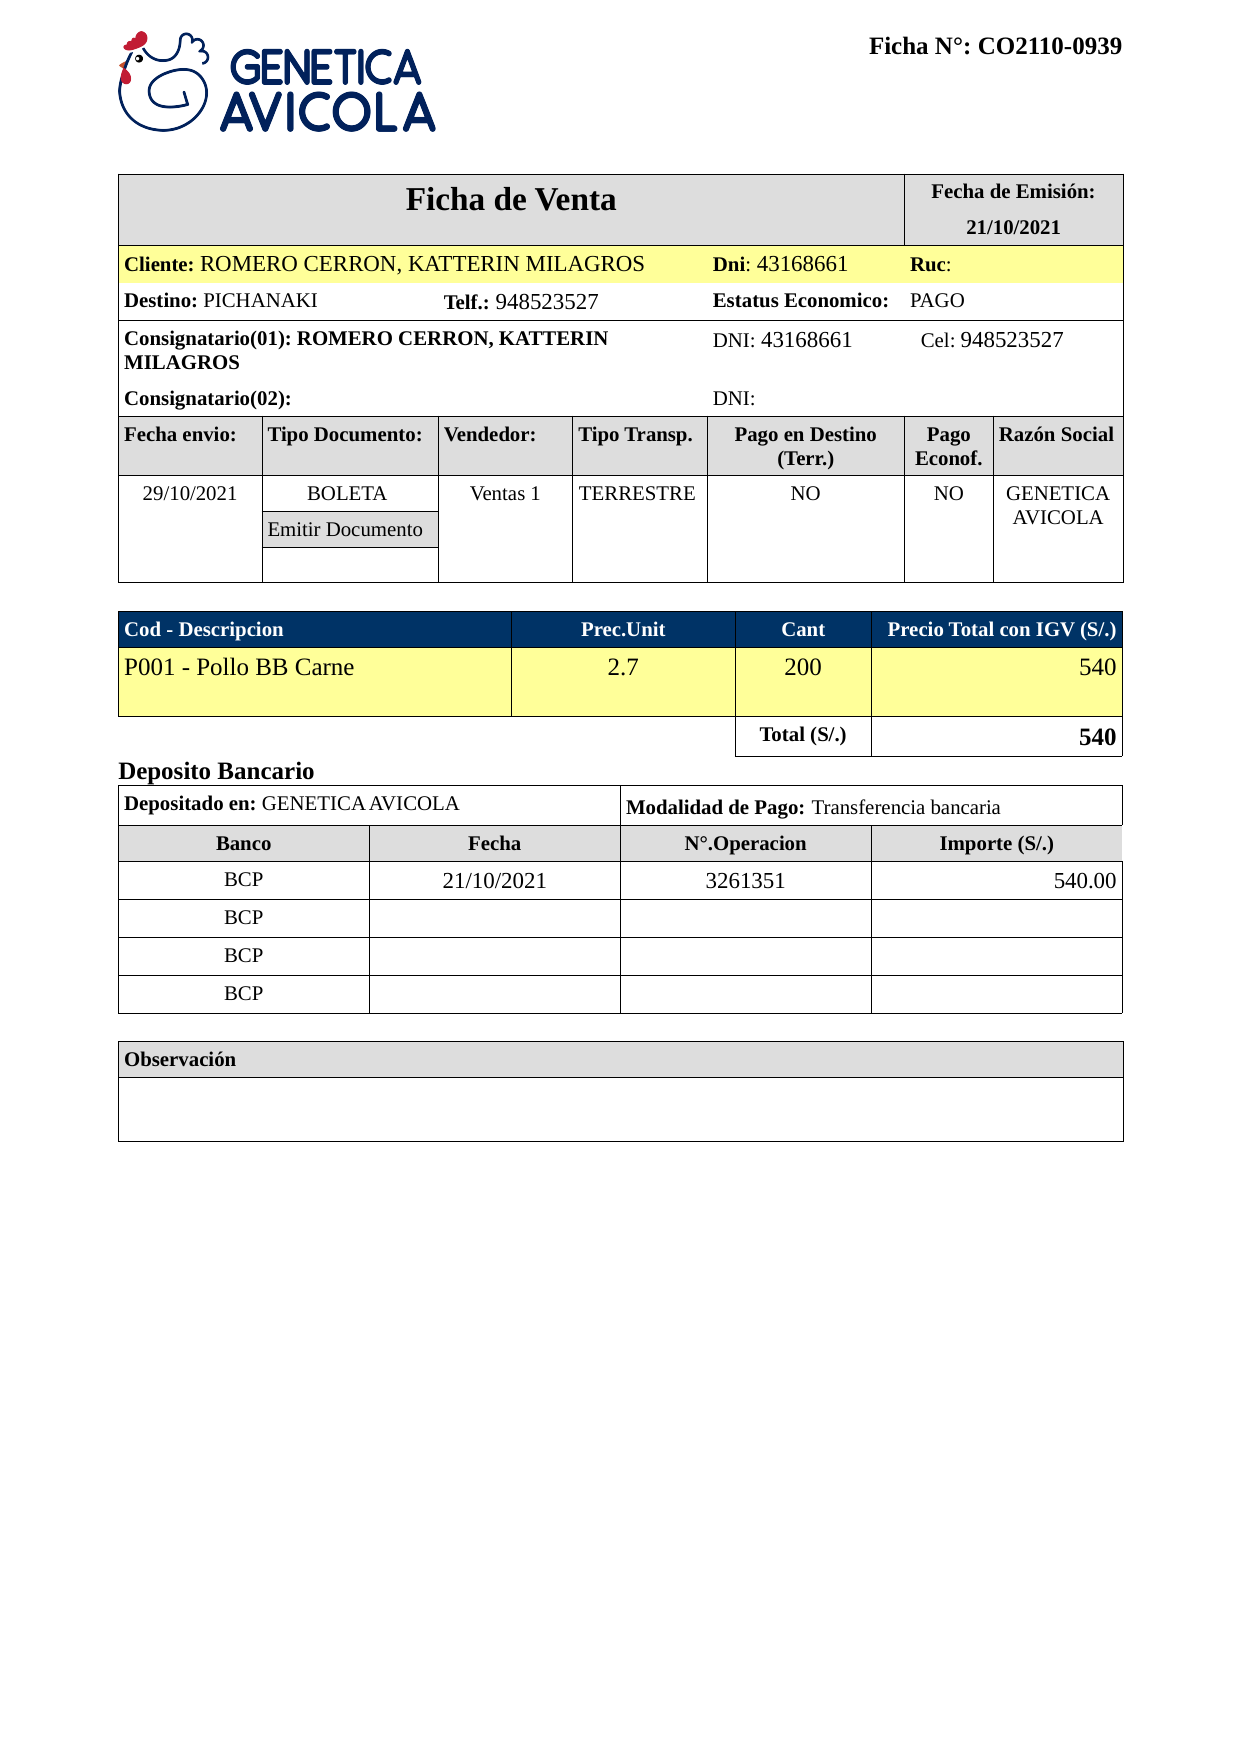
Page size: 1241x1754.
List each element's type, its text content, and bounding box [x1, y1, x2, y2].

table_header Prec.Unit [512, 612, 735, 647]
table_cell Pago Econof. [905, 417, 993, 475]
table_header Cant [736, 612, 871, 647]
table_cell 21/10/2021 [370, 862, 620, 899]
table_cell Razón Social [994, 417, 1123, 475]
table_header Precio Total con IGV (S/.) [872, 612, 1122, 647]
table_cell [621, 938, 871, 974]
table_header Depositado en: GENETICA AVICOLA [119, 786, 620, 825]
table_header Ficha de Venta [119, 175, 904, 245]
table_cell BCP [119, 862, 369, 899]
table_cell PAGO [904, 283, 1123, 320]
table_cell 200 [736, 648, 871, 716]
table_cell Pago en Destino (Terr.) [708, 417, 904, 475]
table_cell Consignatario(01): ROMERO CERRON, KATTERIN MILAGROS [119, 321, 707, 380]
table_cell 29/10/2021 [119, 476, 262, 582]
table_cell Destino: PICHANAKI [119, 283, 438, 320]
table_cell 540 [872, 717, 1122, 756]
table_cell [118, 717, 511, 756]
table_cell BOLETA [263, 476, 438, 511]
table_cell BCP [119, 938, 369, 974]
table_cell Vendedor: [439, 417, 572, 475]
table_cell Ruc: [904, 246, 1123, 283]
table_cell 3261351 [621, 862, 871, 899]
table_cell [872, 938, 1122, 974]
table_cell NO [708, 476, 904, 582]
table_cell [621, 900, 871, 937]
table_cell [370, 976, 620, 1012]
table_cell GENETICA AVICOLA [994, 476, 1123, 582]
table_cell [370, 938, 620, 974]
table_cell Estatus Economico: [707, 283, 904, 320]
table_cell BCP [119, 976, 369, 1012]
table_cell Telf.: 948523527 [438, 283, 707, 320]
table_cell [872, 976, 1122, 1012]
table_cell TERRESTRE [573, 476, 707, 582]
table_cell 540.00 [872, 862, 1122, 899]
table_cell N°.Operacion [621, 826, 871, 861]
table_cell Total (S/.) [736, 717, 871, 756]
table_cell Banco [119, 826, 369, 861]
table_cell BCP [119, 900, 369, 937]
table_cell DNI: [707, 380, 1123, 416]
table_cell 21/10/2021 [905, 209, 1123, 245]
table_cell 2.7 [512, 648, 735, 716]
table_header Cod - Descripcion [119, 612, 511, 647]
table_cell DNI: 43168661 [707, 321, 915, 380]
table_cell Tipo Transp. [573, 417, 707, 475]
table_cell 540 [872, 648, 1122, 716]
table_header Fecha de Emisión: [905, 175, 1123, 209]
table_cell [511, 717, 735, 756]
table_cell Emitir Documento [263, 512, 438, 547]
table_cell Importe (S/.) [872, 826, 1122, 861]
table_header Modalidad de Pago: Transferencia bancaria [621, 786, 1122, 825]
table_cell NO [905, 476, 993, 582]
table_cell Consignatario(02): [119, 380, 707, 416]
table_cell [119, 1078, 1123, 1141]
table_cell Dni: 43168661 [707, 246, 904, 283]
table_cell Fecha envio: [119, 417, 262, 475]
table_cell Fecha [370, 826, 620, 861]
text Deposito Bancario [118, 756, 1122, 785]
table_cell [263, 548, 438, 582]
table_cell Cel: 948523527 [915, 321, 1123, 380]
table_cell Ventas 1 [439, 476, 572, 582]
table_cell [370, 900, 620, 937]
table_cell P001 - Pollo BB Carne [119, 648, 511, 716]
picture [118, 31, 436, 132]
table_cell [621, 976, 871, 1012]
table_cell Tipo Documento: [263, 417, 438, 475]
table_cell [872, 900, 1122, 937]
table_cell Cliente: ROMERO CERRON, KATTERIN MILAGROS [119, 246, 707, 283]
table_header Observación [119, 1042, 1123, 1077]
